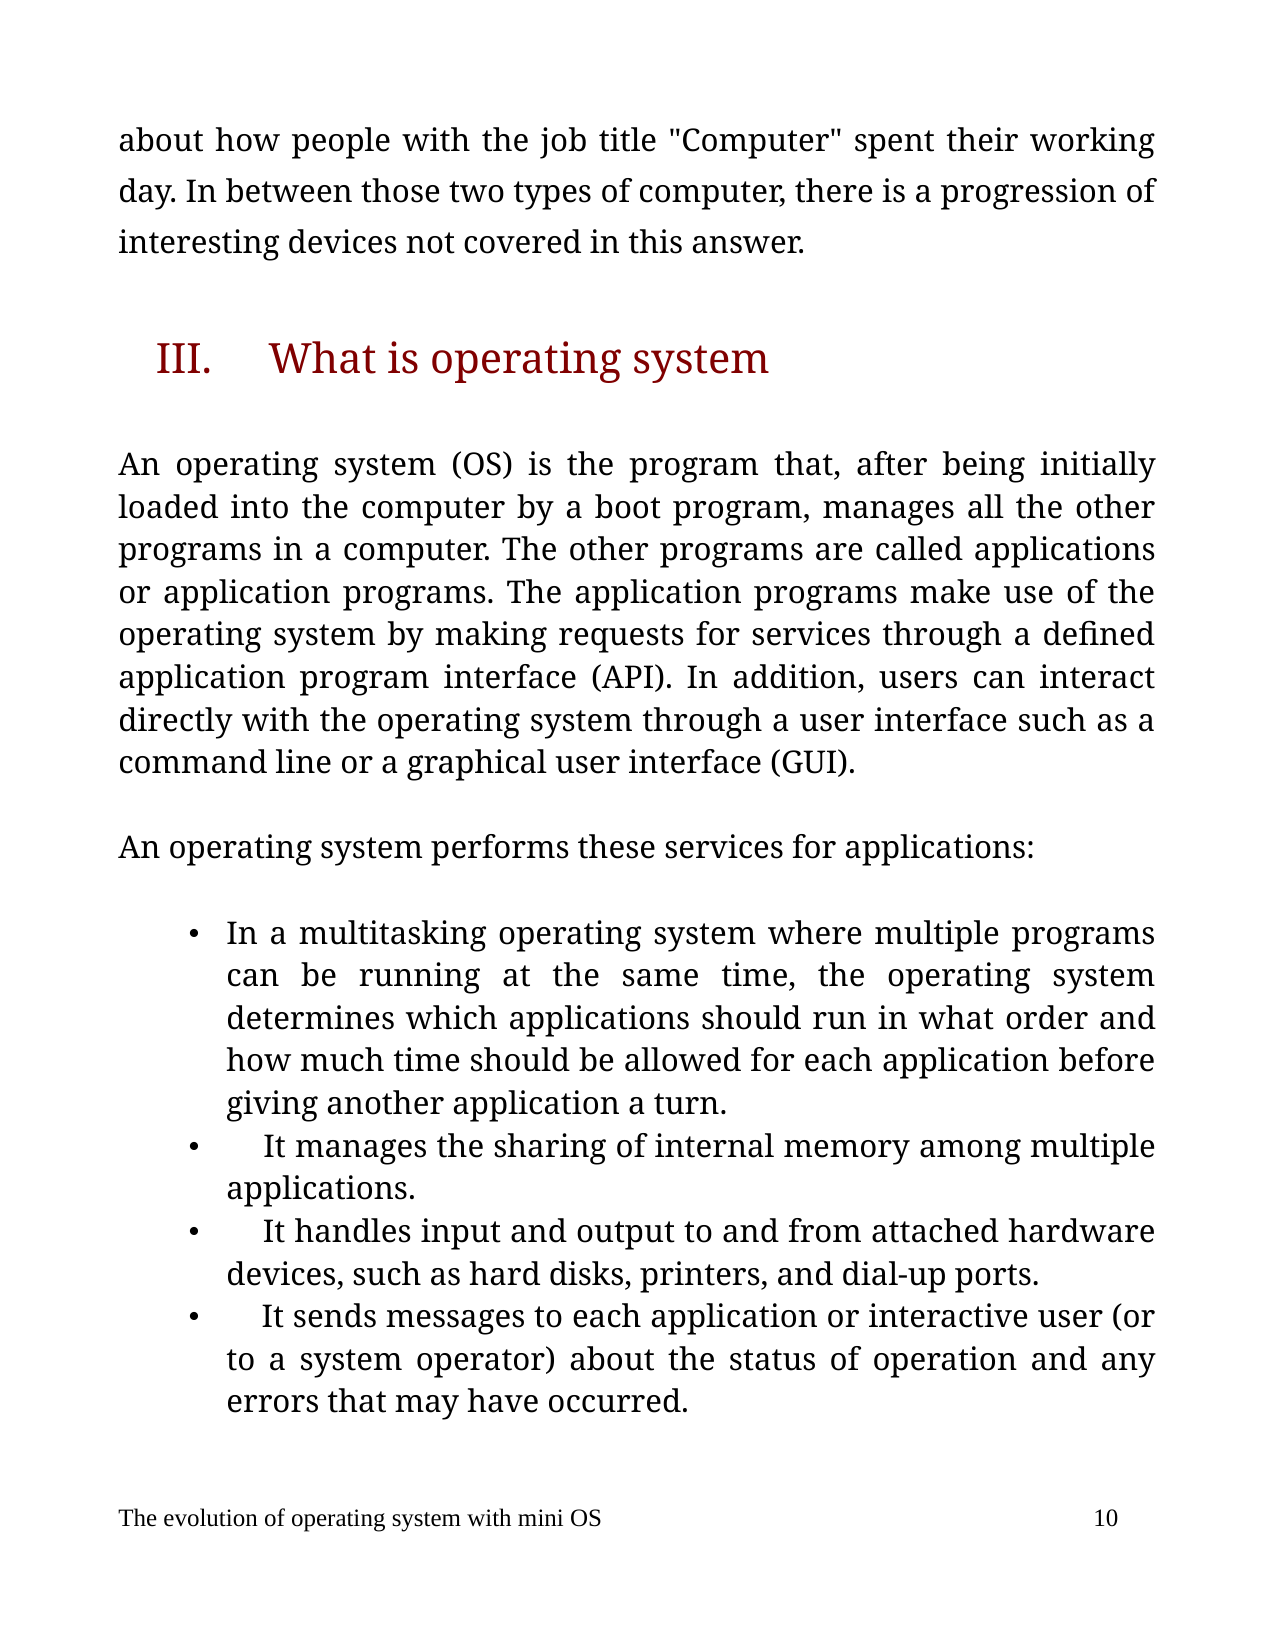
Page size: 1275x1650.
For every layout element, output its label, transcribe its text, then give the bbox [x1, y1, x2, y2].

list It handles input and output to and from attached hardware devices, such as hard disks, printers, and dial-up ports. [189, 1209, 1157, 1294]
text An operating system performs these services for applications: [118, 825, 1157, 868]
text about how people with the job title "Computer" spent their working day. In between those two types of computer, there is a progression of interesting devices not covered in this answer. [118, 118, 1157, 263]
list It sends messages to each application or interactive user (or to a system operator) about the status of operation and any errors that may have occurred. [189, 1294, 1157, 1422]
text An operating system (OS) is the program that, after being initially loaded into the computer by a boot program, manages all the other programs in a computer. The other programs are called applications or application programs. The application programs make use of the operating system by making requests for services through a defined application program interface (API). In addition, users can interact directly with the operating system through a user interface such as a command line or a graphical user interface (GUI). [118, 442, 1157, 783]
list It manages the sharing of internal memory among multiple applications. [189, 1124, 1157, 1209]
list What is operating system [156, 328, 1157, 385]
list In a multitasking operating system where multiple programs can be running at the same time, the operating system determines which applications should run in what order and how much time should be allowed for each application before giving another application a turn. [189, 911, 1157, 1124]
